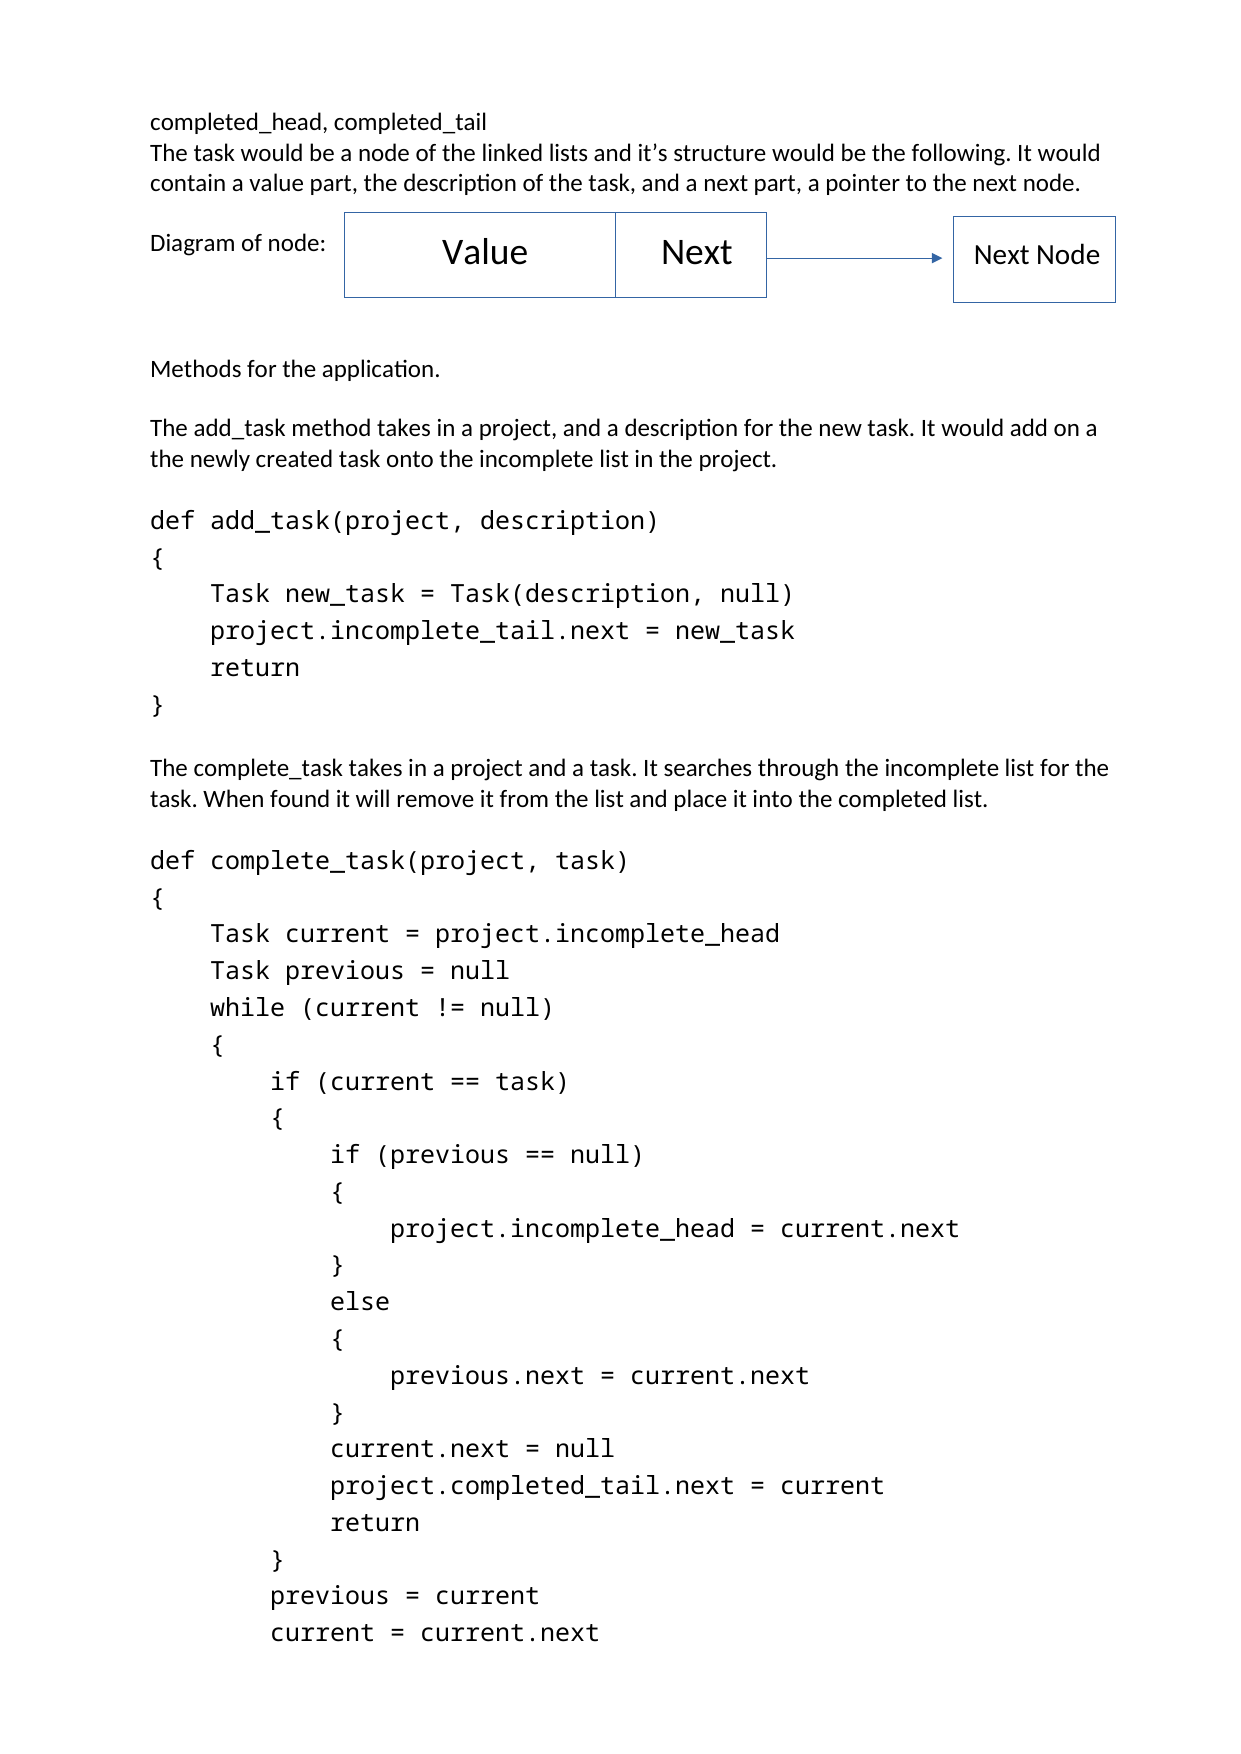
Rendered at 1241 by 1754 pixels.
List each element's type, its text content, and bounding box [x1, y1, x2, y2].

list } [150, 1394, 1137, 1428]
text completed_head, completed_tail The task would be a node of the linked lists and it’s structure would be the following. It would contain a value part, the description of the task, and a next part, a pointer to the next node. [150, 106, 1137, 198]
list } [150, 1247, 1137, 1281]
list def add_task(project, description) [150, 503, 1137, 537]
list def complete_task(project, task) [150, 843, 1137, 877]
list } [150, 1541, 1137, 1575]
list { [150, 1026, 1137, 1061]
text The add_task method takes in a project, and a description for the new task. It would add on a the newly created task onto the incomplete list in the project. [150, 412, 1137, 473]
list { [150, 539, 1137, 573]
list return [150, 650, 1137, 684]
text Diagram of node: [150, 227, 344, 258]
list while (current != null) [150, 990, 1137, 1024]
list Task new_task = Task(description, null) [150, 576, 1137, 610]
list if (current == task) [150, 1063, 1137, 1097]
list else [150, 1284, 1137, 1318]
text The complete_task takes in a project and a task. It searches through the incomplete list for the task. When found it will remove it from the list and place it into the completed list. [150, 752, 1137, 813]
text Methods for the application. [150, 353, 1137, 383]
list { [150, 1100, 1137, 1134]
list { [150, 1321, 1137, 1355]
list project.incomplete_tail.next = new_task [150, 613, 1137, 647]
text [767, 227, 953, 258]
text [1116, 227, 1137, 258]
list previous = current [150, 1578, 1137, 1612]
list current.next = null [150, 1431, 1137, 1465]
list return [150, 1504, 1137, 1538]
list { [150, 1173, 1137, 1208]
list if (previous == null) [150, 1137, 1137, 1171]
list current = current.next [150, 1615, 1137, 1649]
list project.completed_tail.next = current [150, 1468, 1137, 1502]
list } [150, 686, 1137, 721]
list project.incomplete_head = current.next [150, 1210, 1137, 1244]
list previous.next = current.next [150, 1357, 1137, 1391]
list Task current = project.incomplete_head [150, 916, 1137, 950]
list { [150, 879, 1137, 913]
list Task previous = null [150, 953, 1137, 987]
